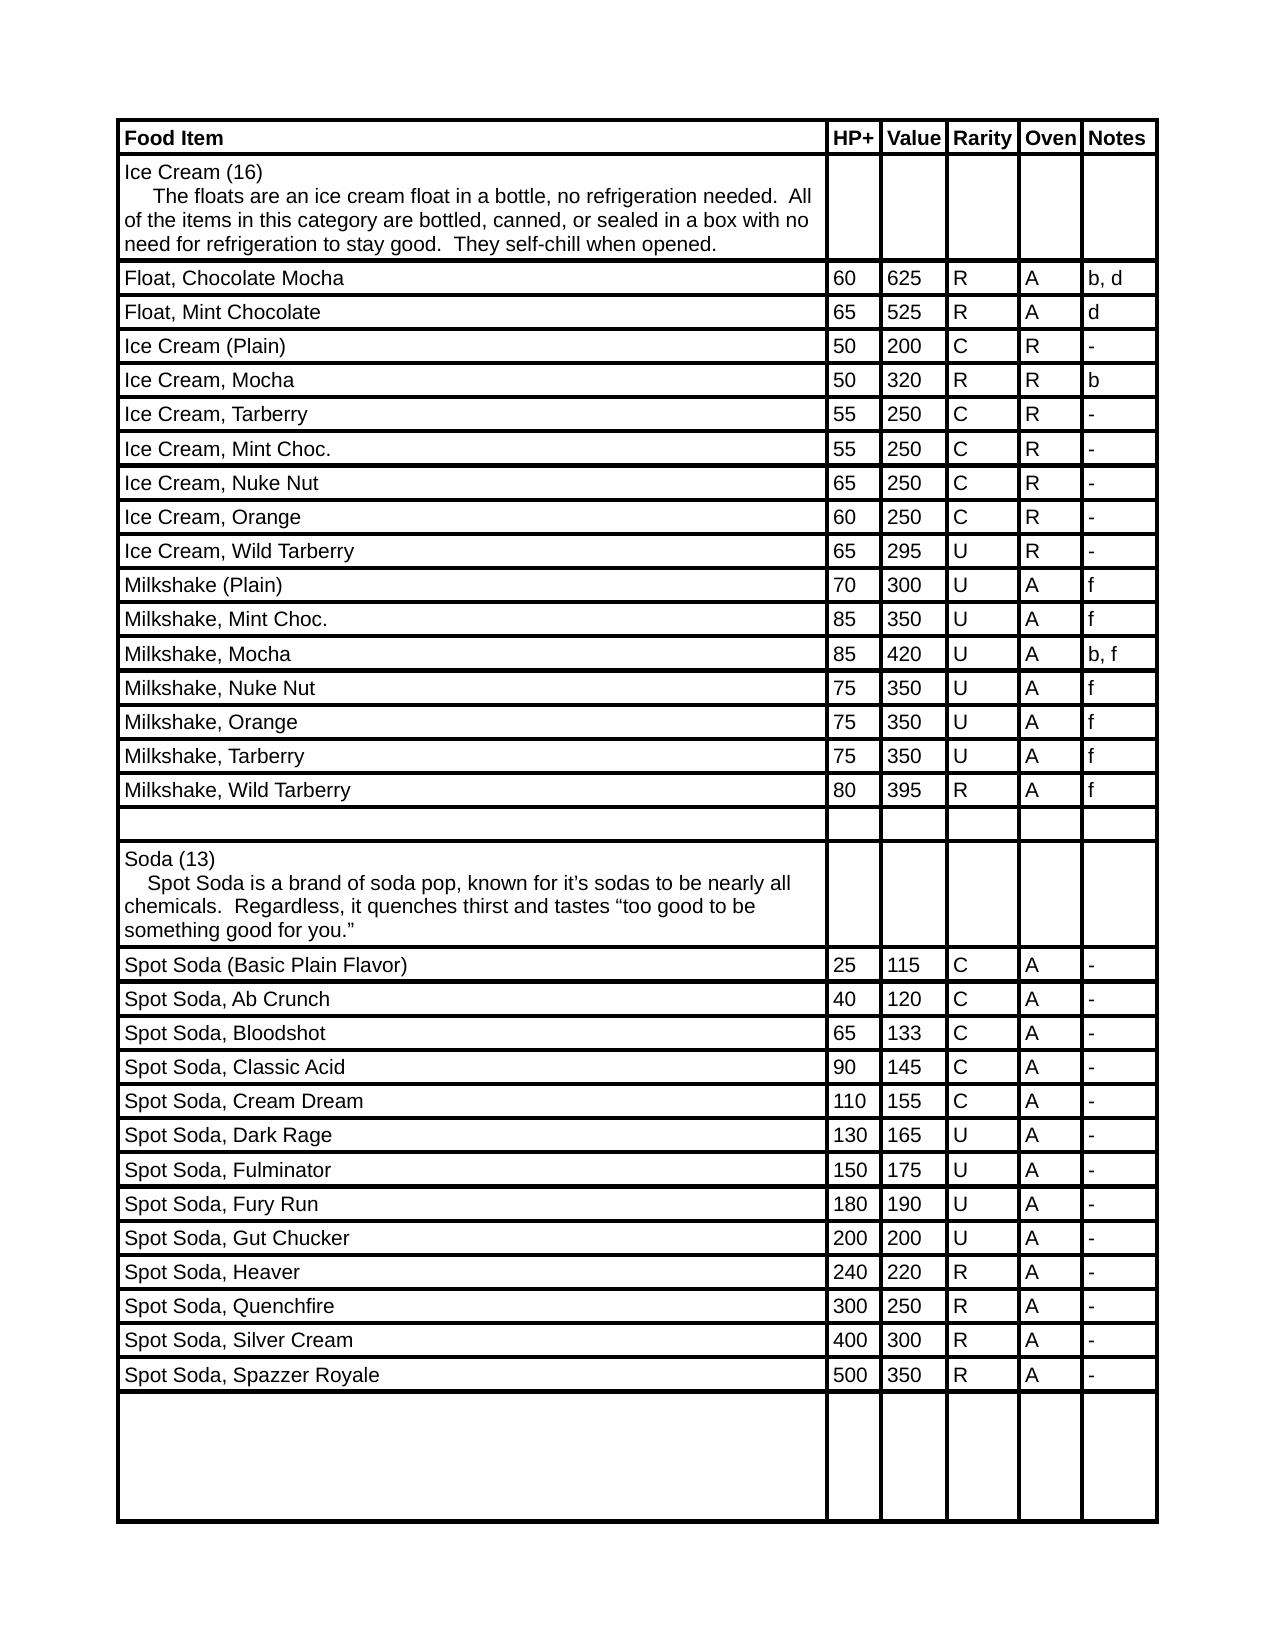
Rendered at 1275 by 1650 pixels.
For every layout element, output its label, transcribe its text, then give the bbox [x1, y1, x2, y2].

table_cell [120, 809, 825, 839]
table_cell [1021, 156, 1080, 258]
table_cell Spot Soda, Dark Rage [120, 1120, 825, 1150]
table_cell A [1021, 707, 1080, 737]
table_cell 75 [829, 673, 879, 702]
table_cell [1084, 156, 1155, 258]
table_cell 200 [883, 331, 945, 361]
table_cell f [1084, 707, 1155, 737]
table_cell A [1021, 984, 1080, 1013]
table_cell A [1021, 1154, 1080, 1184]
table_cell Spot Soda, Fulminator [120, 1154, 825, 1184]
table_cell 300 [883, 1325, 945, 1355]
table_cell b, f [1084, 638, 1155, 668]
table_cell C [949, 331, 1017, 361]
table_cell Ice Cream (16) The floats are an ice cream float in a bottle, no refrigeration needed. All of the items in this category are bottled, canned, or sealed in a box with no need for refrigeration to stay good. They self-chill when opened. [120, 156, 825, 258]
table_cell A [1021, 1120, 1080, 1150]
table_cell - [1084, 1325, 1155, 1355]
table_cell 525 [883, 297, 945, 327]
table_cell R [949, 297, 1017, 327]
table_cell R [949, 1291, 1017, 1321]
table_cell 90 [829, 1052, 879, 1082]
table_cell Spot Soda, Bloodshot [120, 1018, 825, 1048]
table_cell - [1084, 399, 1155, 429]
table_cell 420 [883, 638, 945, 668]
table_header Rarity [949, 122, 1017, 152]
table_cell - [1084, 331, 1155, 361]
table_cell 295 [883, 536, 945, 566]
table_cell Ice Cream, Wild Tarberry [120, 536, 825, 566]
table_cell 60 [829, 263, 879, 292]
table_cell - [1084, 1223, 1155, 1253]
table_cell [1021, 843, 1080, 945]
table_cell A [1021, 1223, 1080, 1253]
table_cell [883, 156, 945, 258]
table_cell Spot Soda, Fury Run [120, 1189, 825, 1218]
table_cell 150 [829, 1154, 879, 1184]
table_cell Milkshake, Orange [120, 707, 825, 737]
table_cell R [1021, 468, 1080, 497]
table_header Oven [1021, 122, 1080, 152]
table_cell Milkshake, Wild Tarberry [120, 775, 825, 805]
table_cell 300 [883, 570, 945, 600]
table_cell 40 [829, 984, 879, 1013]
table_cell R [949, 263, 1017, 292]
table_cell Spot Soda, Cream Dream [120, 1086, 825, 1116]
table_cell 300 [829, 1291, 879, 1321]
table_cell R [949, 365, 1017, 395]
table_cell 55 [829, 399, 879, 429]
table_cell 350 [883, 741, 945, 771]
table_cell A [1021, 1189, 1080, 1218]
table_cell 350 [883, 604, 945, 634]
table_cell f [1084, 673, 1155, 702]
table_cell A [1021, 638, 1080, 668]
table_cell 395 [883, 775, 945, 805]
table_cell 55 [829, 433, 879, 463]
table_cell [829, 843, 879, 945]
table_cell 320 [883, 365, 945, 395]
table_cell R [1021, 536, 1080, 566]
table_cell U [949, 1223, 1017, 1253]
table_cell 250 [883, 468, 945, 497]
table_cell C [949, 433, 1017, 463]
table_cell A [1021, 741, 1080, 771]
table_cell - [1084, 1018, 1155, 1048]
table_cell Spot Soda, Spazzer Royale [120, 1359, 825, 1389]
table_cell - [1084, 1086, 1155, 1116]
table_cell 50 [829, 331, 879, 361]
table_cell 145 [883, 1052, 945, 1082]
table_cell 165 [883, 1120, 945, 1150]
table_cell R [1021, 502, 1080, 532]
table_cell Float, Chocolate Mocha [120, 263, 825, 292]
table_cell A [1021, 570, 1080, 600]
table_cell U [949, 638, 1017, 668]
table_cell Spot Soda, Gut Chucker [120, 1223, 825, 1253]
table_cell A [1021, 1018, 1080, 1048]
table_cell C [949, 399, 1017, 429]
table_cell 85 [829, 604, 879, 634]
table_cell 500 [829, 1359, 879, 1389]
table_cell 180 [829, 1189, 879, 1218]
table_cell A [1021, 1291, 1080, 1321]
table_cell Ice Cream, Mint Choc. [120, 433, 825, 463]
table_header Notes [1084, 122, 1155, 152]
table_cell - [1084, 949, 1155, 979]
table_cell 130 [829, 1120, 879, 1150]
table_cell U [949, 604, 1017, 634]
table_cell A [1021, 263, 1080, 292]
table_cell Milkshake, Tarberry [120, 741, 825, 771]
table_cell 75 [829, 707, 879, 737]
table_cell A [1021, 297, 1080, 327]
table_header HP+ [829, 122, 879, 152]
table_cell - [1084, 502, 1155, 532]
table_cell U [949, 1120, 1017, 1150]
table_cell Spot Soda, Silver Cream [120, 1325, 825, 1355]
table_cell 220 [883, 1257, 945, 1287]
table_cell 625 [883, 263, 945, 292]
table_cell - [1084, 433, 1155, 463]
table_cell [829, 809, 879, 839]
table_cell f [1084, 741, 1155, 771]
table_cell [883, 809, 945, 839]
table_cell - [1084, 1154, 1155, 1184]
table_cell [883, 1394, 945, 1519]
table_cell A [1021, 1086, 1080, 1116]
table_cell Spot Soda, Heaver [120, 1257, 825, 1287]
table_cell 400 [829, 1325, 879, 1355]
table_cell C [949, 1086, 1017, 1116]
table_cell [1084, 809, 1155, 839]
table_cell [883, 843, 945, 945]
table_cell - [1084, 1359, 1155, 1389]
table_cell b, d [1084, 263, 1155, 292]
table_cell 350 [883, 707, 945, 737]
table_cell 133 [883, 1018, 945, 1048]
table_cell C [949, 984, 1017, 1013]
table_cell - [1084, 1257, 1155, 1287]
table_cell 85 [829, 638, 879, 668]
table_cell [120, 1394, 825, 1519]
table_cell [1021, 1394, 1080, 1519]
table_cell Spot Soda, Ab Crunch [120, 984, 825, 1013]
table_cell Ice Cream (Plain) [120, 331, 825, 361]
table_cell - [1084, 1291, 1155, 1321]
table_cell A [1021, 775, 1080, 805]
table_cell d [1084, 297, 1155, 327]
table_cell 155 [883, 1086, 945, 1116]
table_cell - [1084, 1189, 1155, 1218]
table_cell 175 [883, 1154, 945, 1184]
table_cell [949, 809, 1017, 839]
table_cell R [1021, 331, 1080, 361]
table_cell 250 [883, 433, 945, 463]
table_cell 250 [883, 399, 945, 429]
table_cell Soda (13) Spot Soda is a brand of soda pop, known for it’s sodas to be nearly all chemicals. Regardless, it quenches thirst and tastes “too good to be something good for you.” [120, 843, 825, 945]
table_cell R [949, 775, 1017, 805]
table_cell - [1084, 536, 1155, 566]
table_cell C [949, 502, 1017, 532]
table_cell 25 [829, 949, 879, 979]
table_cell U [949, 741, 1017, 771]
table_cell [949, 843, 1017, 945]
table_cell A [1021, 1359, 1080, 1389]
table_cell b [1084, 365, 1155, 395]
table_cell U [949, 1154, 1017, 1184]
table_cell R [949, 1257, 1017, 1287]
table_cell [1021, 809, 1080, 839]
table_cell 80 [829, 775, 879, 805]
table_cell 250 [883, 502, 945, 532]
table_header Food Item [120, 122, 825, 152]
table_cell 75 [829, 741, 879, 771]
table_cell R [949, 1325, 1017, 1355]
table_cell 120 [883, 984, 945, 1013]
table_cell R [949, 1359, 1017, 1389]
table_cell Ice Cream, Nuke Nut [120, 468, 825, 497]
table_cell A [1021, 1052, 1080, 1082]
table_cell R [1021, 433, 1080, 463]
table_cell - [1084, 468, 1155, 497]
table_cell [1084, 843, 1155, 945]
table_cell C [949, 949, 1017, 979]
table_cell f [1084, 604, 1155, 634]
table_cell 110 [829, 1086, 879, 1116]
table_cell 65 [829, 297, 879, 327]
table_cell [829, 1394, 879, 1519]
table_cell Milkshake, Mint Choc. [120, 604, 825, 634]
table_header Value [883, 122, 945, 152]
table_cell 250 [883, 1291, 945, 1321]
table_cell [1084, 1394, 1155, 1519]
table_cell 350 [883, 673, 945, 702]
table_cell - [1084, 984, 1155, 1013]
table_cell A [1021, 1257, 1080, 1287]
table_cell 65 [829, 536, 879, 566]
table_cell 240 [829, 1257, 879, 1287]
table_cell Ice Cream, Orange [120, 502, 825, 532]
table_cell 60 [829, 502, 879, 532]
table_cell C [949, 1052, 1017, 1082]
table_cell A [1021, 604, 1080, 634]
table_cell Spot Soda (Basic Plain Flavor) [120, 949, 825, 979]
table_cell Spot Soda, Classic Acid [120, 1052, 825, 1082]
table_cell [829, 156, 879, 258]
table_cell A [1021, 673, 1080, 702]
table_cell U [949, 673, 1017, 702]
table_cell Milkshake, Mocha [120, 638, 825, 668]
table_cell A [1021, 949, 1080, 979]
table_cell 200 [829, 1223, 879, 1253]
table_cell U [949, 1189, 1017, 1218]
table_cell f [1084, 775, 1155, 805]
table_cell U [949, 536, 1017, 566]
table_cell - [1084, 1120, 1155, 1150]
table_cell C [949, 468, 1017, 497]
table_cell 50 [829, 365, 879, 395]
table_cell C [949, 1018, 1017, 1048]
table_cell [949, 156, 1017, 258]
table_cell f [1084, 570, 1155, 600]
table_cell Ice Cream, Mocha [120, 365, 825, 395]
table_cell Milkshake, Nuke Nut [120, 673, 825, 702]
table_cell R [1021, 365, 1080, 395]
table_cell Float, Mint Chocolate [120, 297, 825, 327]
table_cell 65 [829, 1018, 879, 1048]
table_cell Spot Soda, Quenchfire [120, 1291, 825, 1321]
table_cell 115 [883, 949, 945, 979]
table_cell 190 [883, 1189, 945, 1218]
table_cell A [1021, 1325, 1080, 1355]
table_cell U [949, 570, 1017, 600]
table_cell U [949, 707, 1017, 737]
table_cell 350 [883, 1359, 945, 1389]
table_cell [949, 1394, 1017, 1519]
table_cell Milkshake (Plain) [120, 570, 825, 600]
table_cell Ice Cream, Tarberry [120, 399, 825, 429]
table_cell - [1084, 1052, 1155, 1082]
table_cell 200 [883, 1223, 945, 1253]
table_cell R [1021, 399, 1080, 429]
table_cell 70 [829, 570, 879, 600]
table_cell 65 [829, 468, 879, 497]
